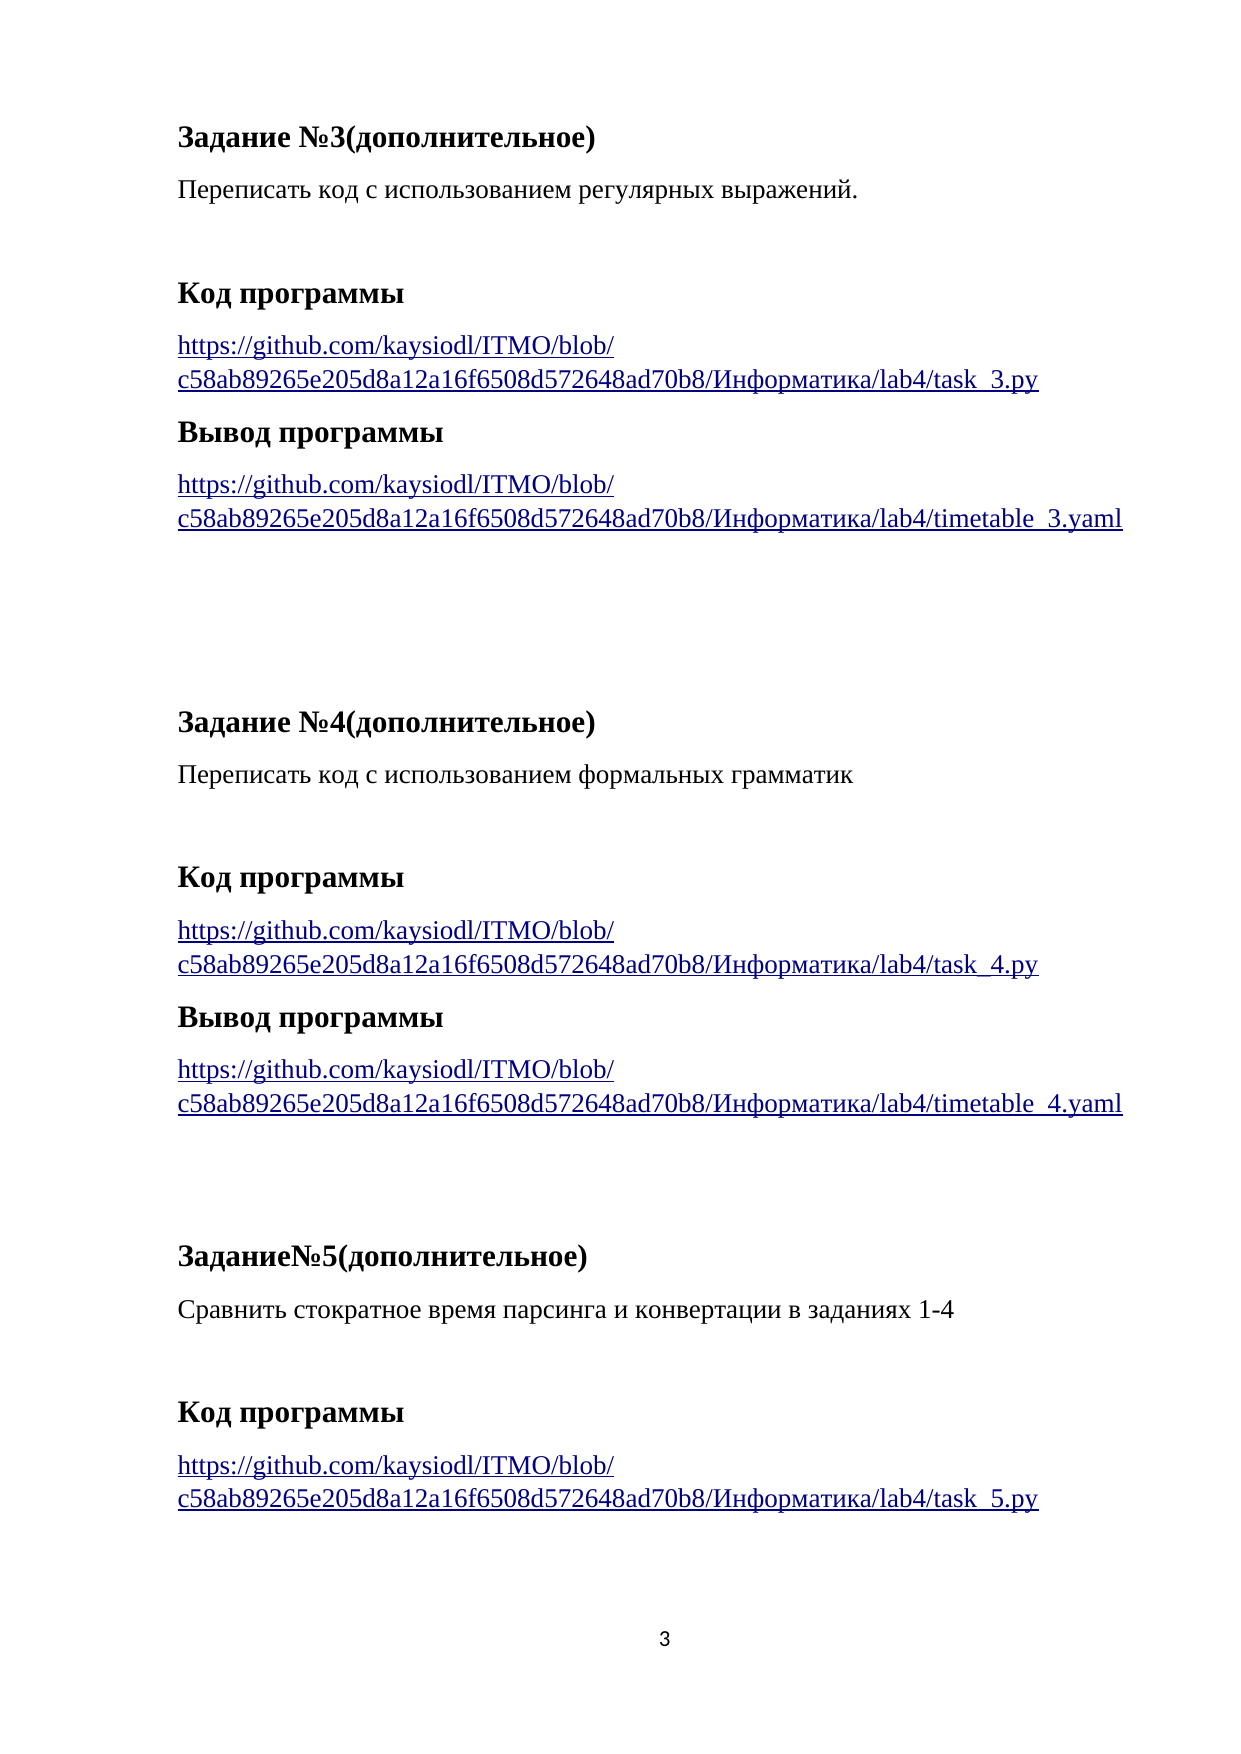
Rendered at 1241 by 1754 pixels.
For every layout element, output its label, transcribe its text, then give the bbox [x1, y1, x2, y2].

text Код программы [177, 859, 1152, 895]
text Задание №4(дополнительное) [177, 703, 1152, 739]
text Вывод программы [177, 413, 1152, 449]
text Код программы [177, 1393, 1152, 1429]
text https://github.com/kaysiodl/ITMO/blob/c58ab89265e205d8a12a16f6508d572648ad70b8/Информатика/lab4/timetable_3.yaml [177, 468, 1152, 533]
text Переписать код с использованием регулярных выражений. [177, 173, 1152, 205]
text Переписать код с использованием формальных грамматик [177, 758, 1152, 789]
text Сравнить стократное время парсинга и конвертации в заданиях 1-4 [177, 1293, 1152, 1324]
text Код программы [177, 274, 1152, 310]
text https://github.com/kaysiodl/ITMO/blob/c58ab89265e205d8a12a16f6508d572648ad70b8/Информатика/lab4/task_5.py [177, 1449, 1152, 1513]
text https://github.com/kaysiodl/ITMO/blob/c58ab89265e205d8a12a16f6508d572648ad70b8/Информатика/lab4/task_3.py [177, 329, 1152, 394]
text https://github.com/kaysiodl/ITMO/blob/c58ab89265e205d8a12a16f6508d572648ad70b8/Информатика/lab4/task_4.py [177, 914, 1152, 979]
text Задание№5(дополнительное) [177, 1237, 1152, 1273]
text https://github.com/kaysiodl/ITMO/blob/c58ab89265e205d8a12a16f6508d572648ad70b8/Информатика/lab4/timetable_4.yaml [177, 1053, 1152, 1118]
text Вывод программы [177, 998, 1152, 1034]
text Задание №3(дополнительное) [177, 118, 1152, 154]
